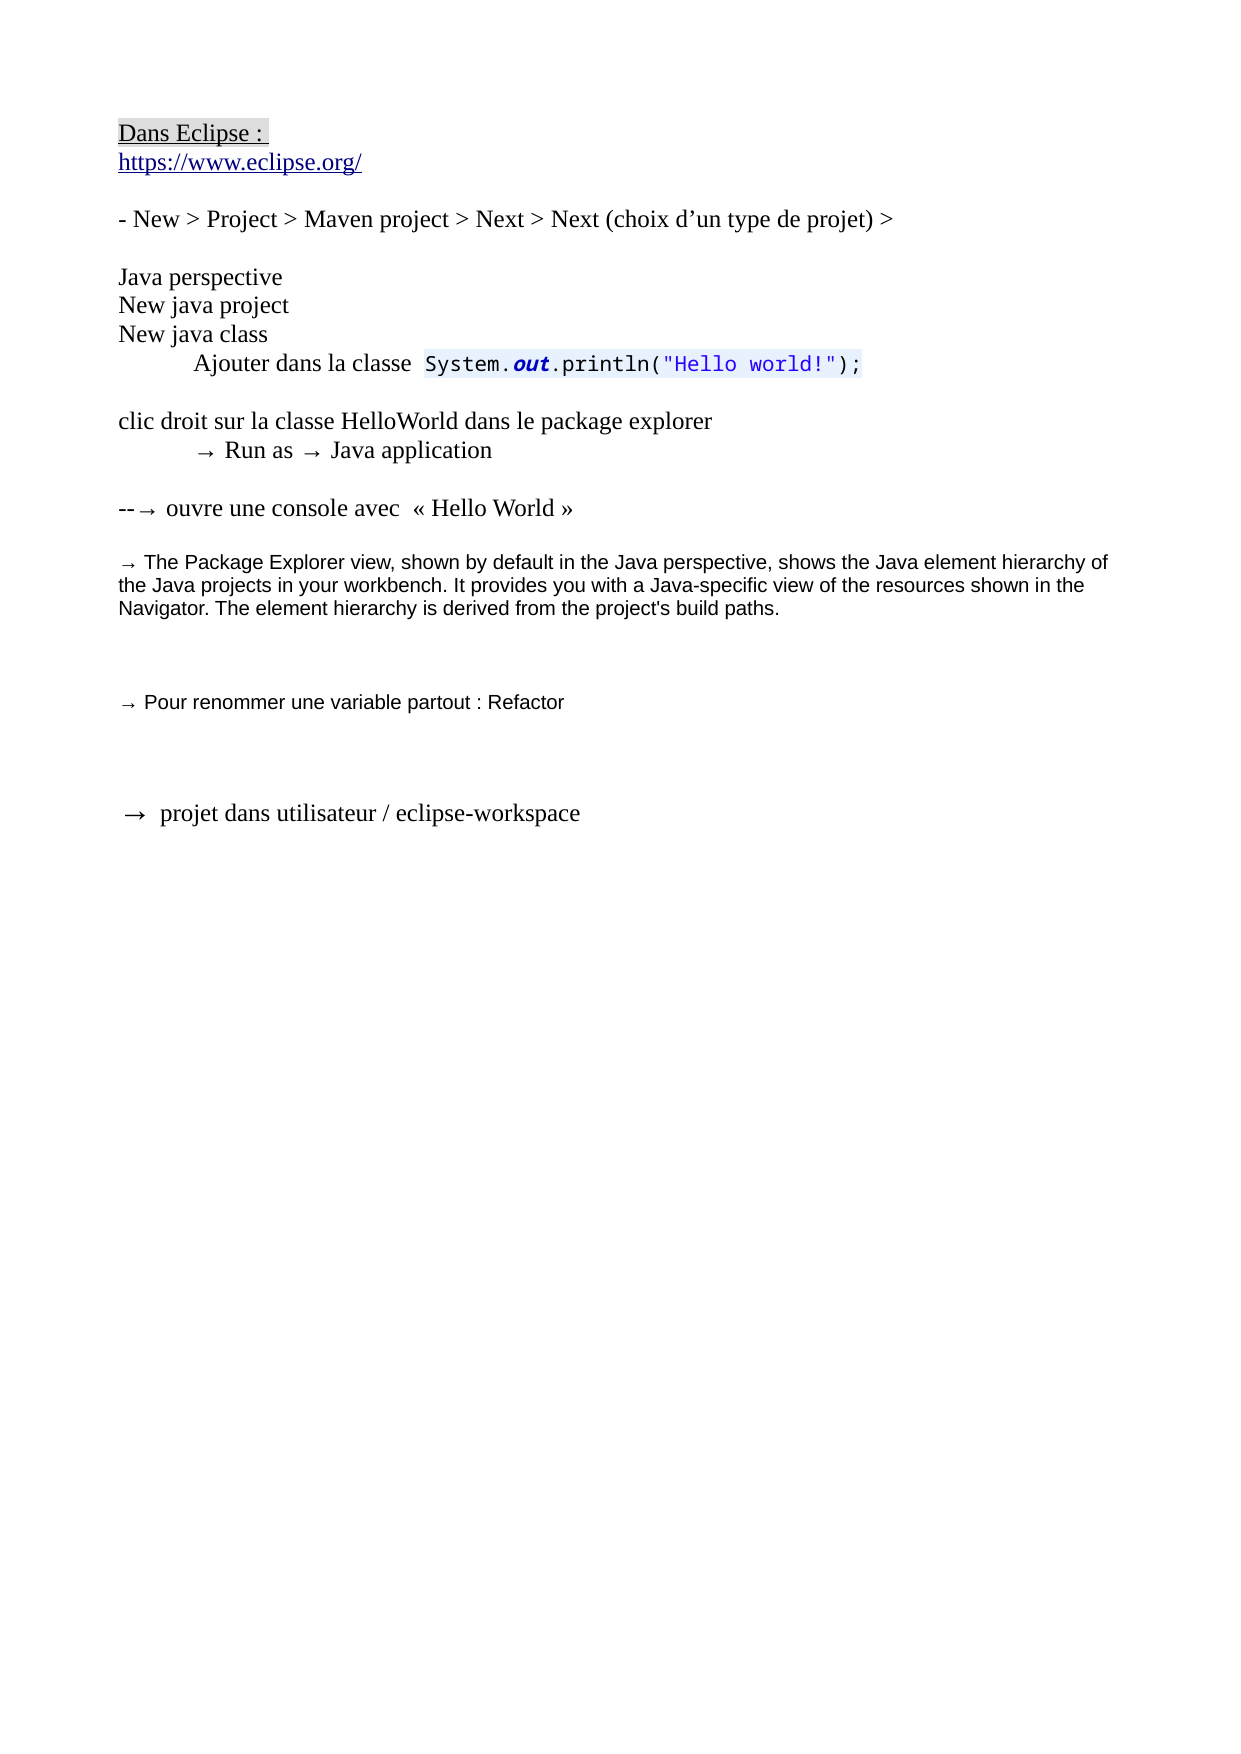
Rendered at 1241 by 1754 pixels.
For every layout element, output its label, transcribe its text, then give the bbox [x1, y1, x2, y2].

text clic droit sur la classe HelloWorld dans le package explorer [118, 406, 1122, 435]
text → projet dans utilisateur / eclipse-workspace [118, 790, 1122, 828]
text https://www.eclipse.org/ [118, 147, 1122, 176]
text → The Package Explorer view, shown by default in the Java perspective, shows the Java element hierarchy of the Java projects in your workbench. It provides you with a Java-specific view of the resources shown in the Navigator. The element hierarchy is derived from the project's build paths. [118, 550, 1122, 620]
text → Run as → Java application [118, 435, 1122, 464]
text --→ ouvre une console avec « Hello World » [118, 493, 1122, 521]
text New java class [118, 319, 1122, 348]
text → Pour renommer une variable partout : Refactor [118, 690, 1122, 713]
text New java project [118, 291, 1122, 319]
text Ajouter dans la classe System.out.println("Hello world!"); [118, 348, 1122, 378]
text - New > Project > Maven project > Next > Next (choix d’un type de projet) > [118, 204, 1122, 233]
text Java perspective [118, 262, 1122, 291]
text Dans Eclipse : [118, 118, 1122, 147]
